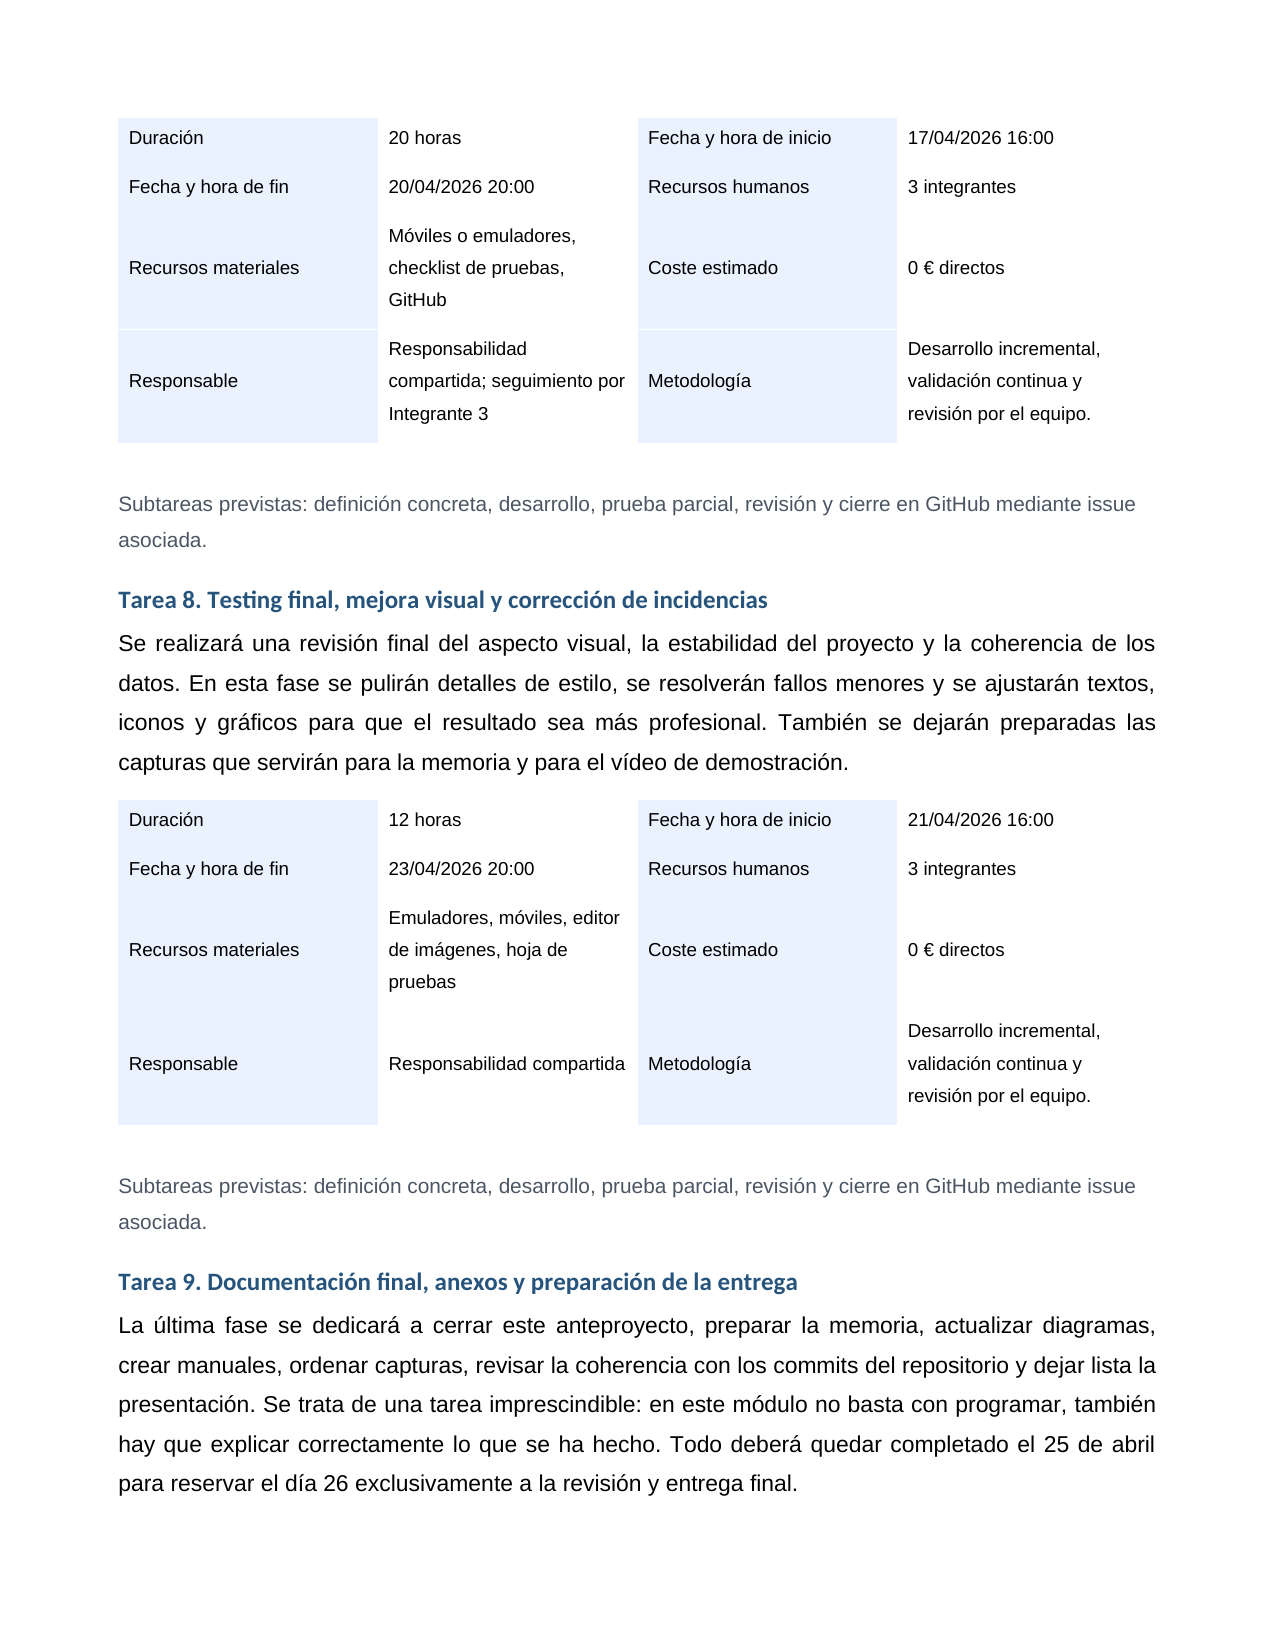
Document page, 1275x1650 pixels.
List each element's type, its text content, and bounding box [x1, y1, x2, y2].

text Subtareas previstas: definición concreta, desarrollo, prueba parcial, revisión y cierre en GitHub mediante issue asociada. [118, 1174, 1157, 1234]
table_cell Fecha y hora de fin [118, 167, 378, 216]
subtitle Tarea 9. Documentación final, anexos y preparación de la entrega [118, 1267, 1157, 1297]
table_cell Emuladores, móviles, editor de imágenes, hoja de pruebas [378, 898, 637, 1012]
table_header 17/04/2026 16:00 [897, 118, 1157, 167]
table_cell Metodología [638, 330, 897, 443]
table_cell Recursos materiales [118, 216, 378, 329]
table_header Duración [118, 118, 378, 167]
table_cell Responsabilidad compartida [378, 1012, 637, 1125]
table_cell Recursos humanos [638, 167, 897, 216]
table_cell 0 € directos [897, 216, 1157, 329]
table_cell 23/04/2026 20:00 [378, 849, 637, 898]
table_cell Recursos materiales [118, 898, 378, 1012]
table_cell Coste estimado [638, 216, 897, 329]
table_cell Responsabilidad compartida; seguimiento por Integrante 3 [378, 330, 637, 443]
table_cell Responsable [118, 330, 378, 443]
table_cell 3 integrantes [897, 849, 1157, 898]
table_header 12 horas [378, 800, 637, 849]
text Se realizará una revisión final del aspecto visual, la estabilidad del proyecto y la coherencia de los datos. En esta fase se pulirán detalles de estilo, se resolverán fallos menores y se ajustarán textos, iconos y gráficos para que el resultado sea más profesional. También se dejarán preparadas las capturas que servirán para la memoria y para el vídeo de demostración. [118, 630, 1157, 775]
table_cell Responsable [118, 1012, 378, 1125]
table_header 21/04/2026 16:00 [897, 800, 1157, 849]
text La última fase se dedicará a cerrar este anteproyecto, preparar la memoria, actualizar diagramas, crear manuales, ordenar capturas, revisar la coherencia con los commits del repositorio y dejar lista la presentación. Se trata de una tarea imprescindible: en este módulo no basta con programar, también hay que explicar correctamente lo que se ha hecho. Todo deberá quedar completado el 25 de abril para reservar el día 26 exclusivamente a la revisión y entrega final. [118, 1312, 1157, 1497]
table_cell 0 € directos [897, 898, 1157, 1012]
table_cell Desarrollo incremental, validación continua y revisión por el equipo. [897, 330, 1157, 443]
table_cell Fecha y hora de fin [118, 849, 378, 898]
table_header 20 horas [378, 118, 637, 167]
text Subtareas previstas: definición concreta, desarrollo, prueba parcial, revisión y cierre en GitHub mediante issue asociada. [118, 492, 1157, 551]
table_header Duración [118, 800, 378, 849]
table_cell 3 integrantes [897, 167, 1157, 216]
table_cell 20/04/2026 20:00 [378, 167, 637, 216]
table_cell Desarrollo incremental, validación continua y revisión por el equipo. [897, 1012, 1157, 1125]
subtitle Tarea 8. Testing final, mejora visual y corrección de incidencias [118, 584, 1157, 615]
table_cell Metodología [638, 1012, 897, 1125]
table_header Fecha y hora de inicio [638, 118, 897, 167]
table_header Fecha y hora de inicio [638, 800, 897, 849]
table_cell Coste estimado [638, 898, 897, 1012]
table_cell Móviles o emuladores, checklist de pruebas, GitHub [378, 216, 637, 329]
table_cell Recursos humanos [638, 849, 897, 898]
